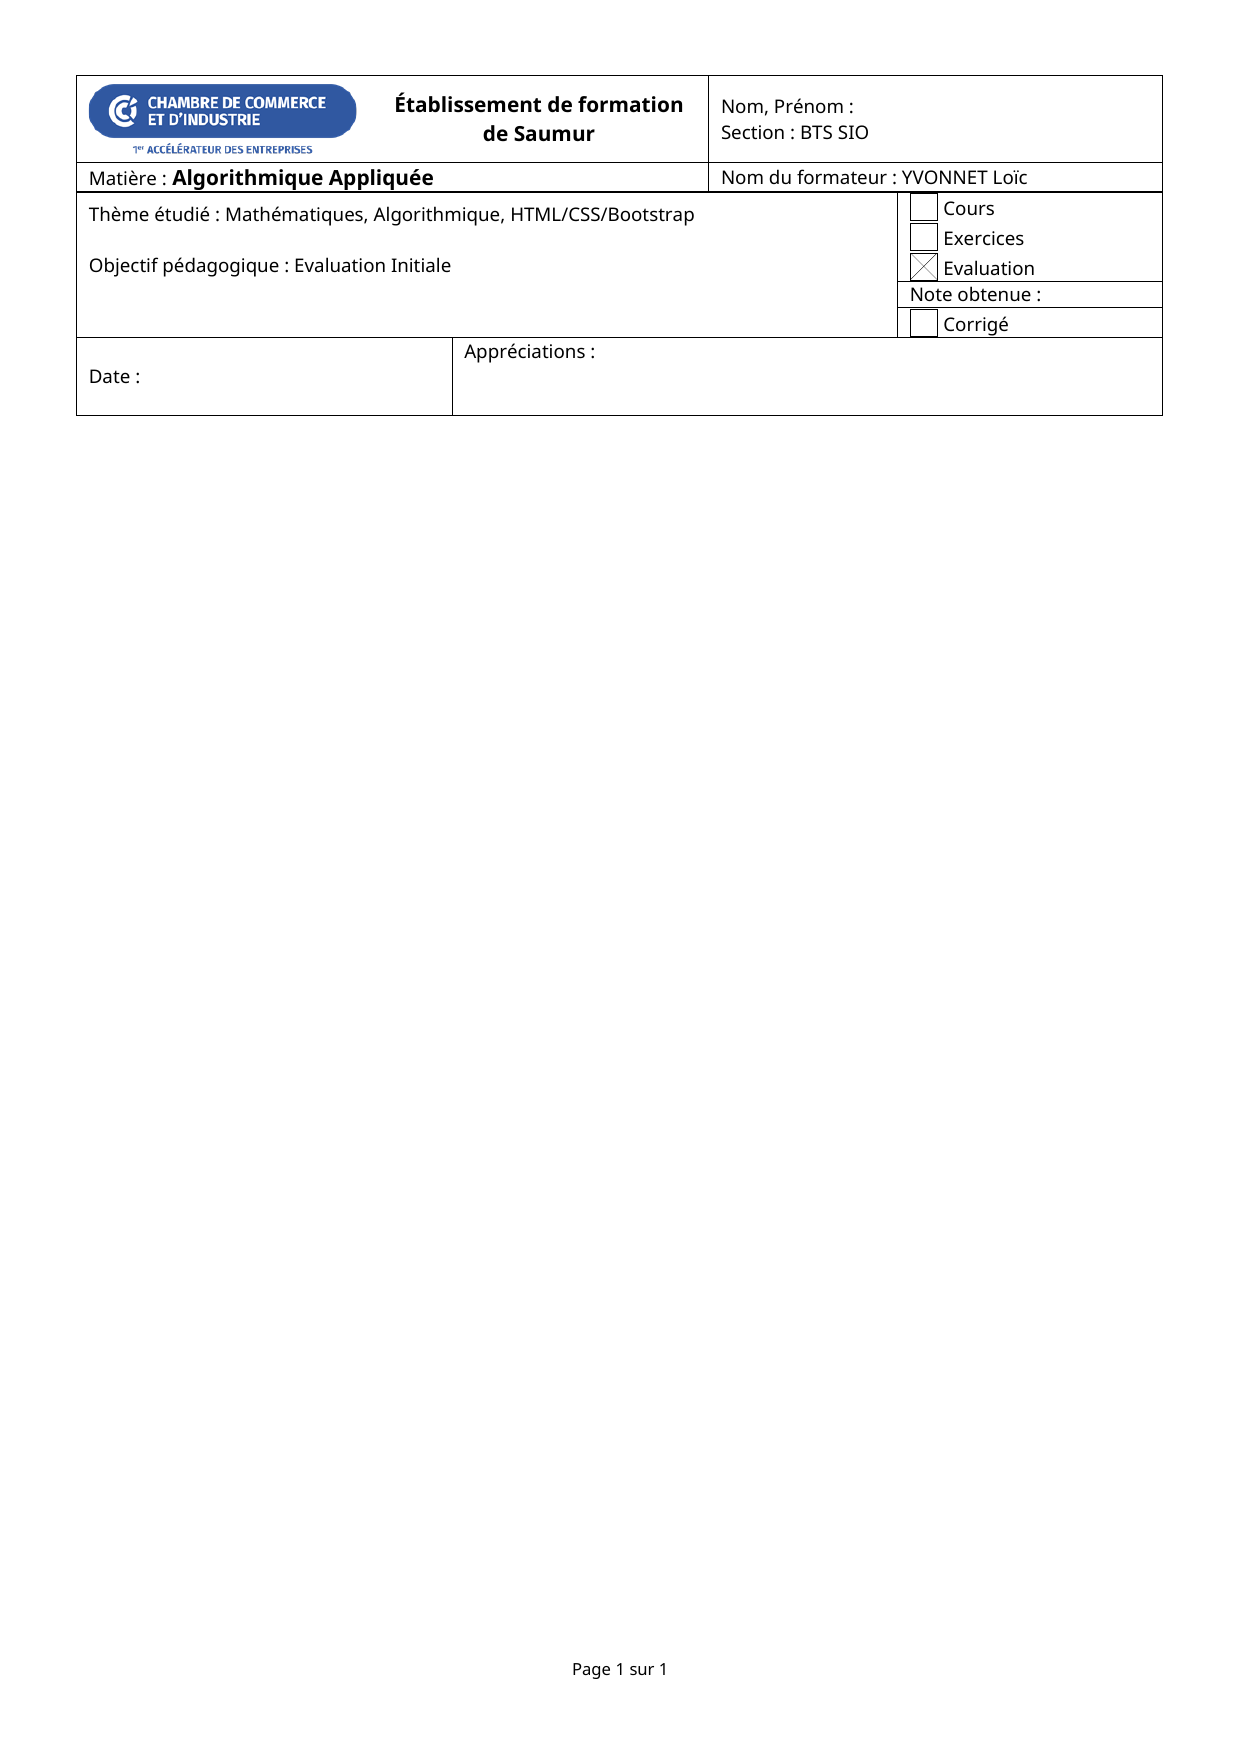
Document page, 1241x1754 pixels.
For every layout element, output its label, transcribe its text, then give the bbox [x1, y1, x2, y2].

table_header [77, 76, 368, 162]
table_cell Appréciations : [453, 338, 1162, 415]
table_cell Nom du formateur : YVONNET Loïc [709, 163, 1162, 191]
table_cell Note obtenue : [898, 282, 1162, 307]
table_cell Cours [938, 193, 1162, 221]
table_cell [911, 194, 937, 220]
table_cell Corrigé [898, 308, 1162, 337]
table_cell Date : [77, 338, 452, 415]
table_cell [898, 193, 910, 221]
table_header Établissement de formation de Saumur [368, 76, 708, 162]
table_cell Exercices [898, 221, 1162, 251]
picture [88, 84, 357, 154]
table_header Nom, Prénom : Section : BTS SIO [709, 76, 1162, 162]
table_cell Evaluation [898, 251, 1162, 281]
table_cell Thème étudié : Mathématiques, Algorithmique, HTML/CSS/Bootstrap Objectif pédagogique : Evaluation Initiale [77, 193, 897, 337]
table_cell Matière : Algorithmique Appliquée [77, 163, 708, 191]
